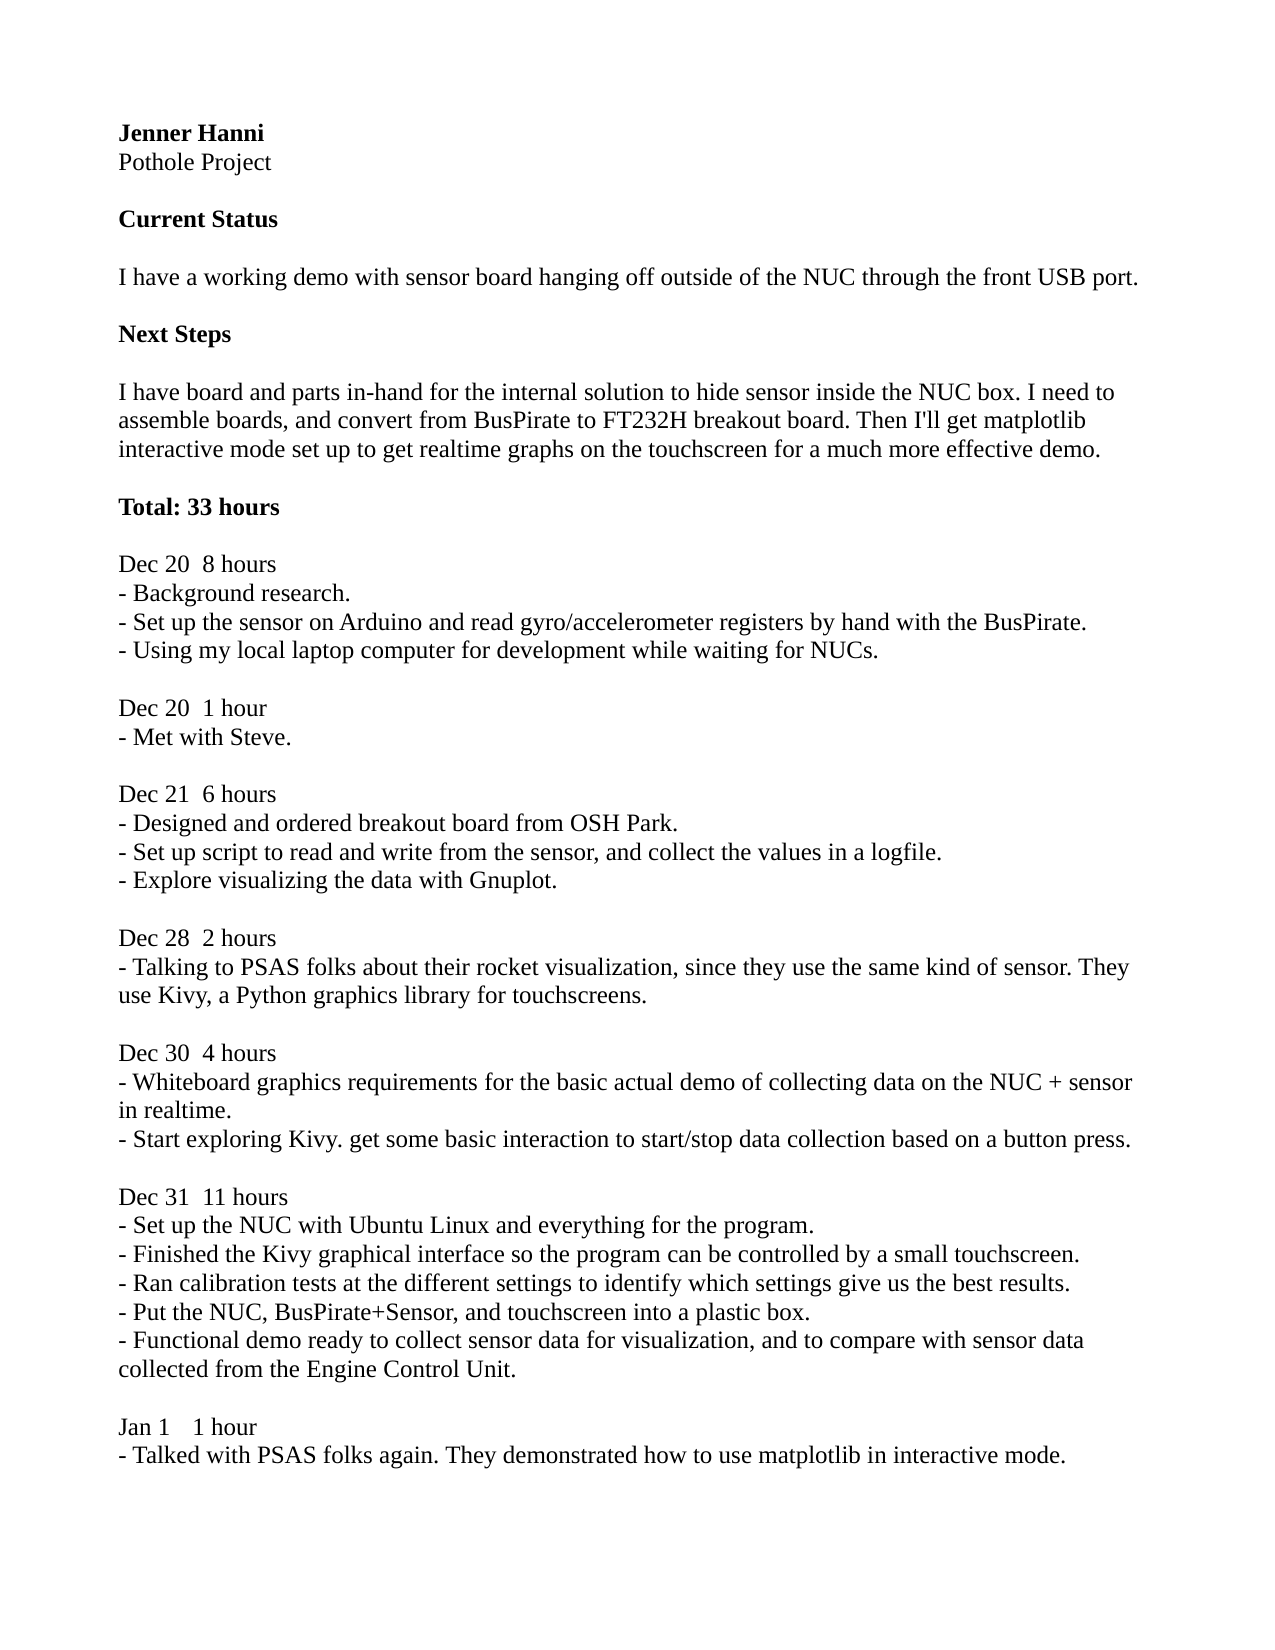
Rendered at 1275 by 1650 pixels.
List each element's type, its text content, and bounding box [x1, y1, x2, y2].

text - Set up the sensor on Arduino and read gyro/accelerometer registers by hand with the BusPirate. [118, 607, 1157, 636]
text Jenner Hanni [118, 118, 1157, 147]
text - Set up script to read and write from the sensor, and collect the values in a logfile. [118, 837, 1157, 866]
text - Start exploring Kivy. get some basic interaction to start/stop data collection based on a button press. [118, 1124, 1157, 1153]
text - Finished the Kivy graphical interface so the program can be controlled by a small touchscreen. [118, 1239, 1157, 1268]
text Total: 33 hours [118, 492, 1157, 521]
text - Whiteboard graphics requirements for the basic actual demo of collecting data on the NUC + sensor in realtime. [118, 1067, 1157, 1124]
text Dec 21 6 hours [118, 779, 1157, 808]
text Current Status [118, 204, 1157, 233]
text Dec 30 4 hours [118, 1038, 1157, 1067]
text - Background research. [118, 578, 1157, 607]
text - Talking to PSAS folks about their rocket visualization, since they use the same kind of sensor. They use Kivy, a Python graphics library for touchscreens. [118, 952, 1157, 1009]
text I have board and parts in-hand for the internal solution to hide sensor inside the NUC box. I need to assemble boards, and convert from BusPirate to FT232H breakout board. Then I'll get matplotlib interactive mode set up to get realtime graphs on the touchscreen for a much more effective demo. [118, 377, 1157, 463]
text - Using my local laptop computer for development while waiting for NUCs. [118, 636, 1157, 664]
text - Explore visualizing the data with Gnuplot. [118, 866, 1157, 894]
text - Designed and ordered breakout board from OSH Park. [118, 808, 1157, 837]
text Jan 1 1 hour [118, 1412, 1157, 1441]
text Dec 28 2 hours [118, 923, 1157, 952]
text Pothole Project [118, 147, 1157, 176]
text - Put the NUC, BusPirate+Sensor, and touchscreen into a plastic box. [118, 1297, 1157, 1326]
text - Ran calibration tests at the different settings to identify which settings give us the best results. [118, 1268, 1157, 1297]
text Dec 31 11 hours [118, 1182, 1157, 1211]
text Dec 20 1 hour [118, 693, 1157, 722]
text Dec 20 8 hours [118, 549, 1157, 578]
text - Functional demo ready to collect sensor data for visualization, and to compare with sensor data collected from the Engine Control Unit. [118, 1326, 1157, 1383]
text - Talked with PSAS folks again. They demonstrated how to use matplotlib in interactive mode. [118, 1441, 1157, 1469]
text Next Steps [118, 319, 1157, 348]
text - Met with Steve. [118, 722, 1157, 751]
text I have a working demo with sensor board hanging off outside of the NUC through the front USB port. [118, 262, 1157, 291]
text - Set up the NUC with Ubuntu Linux and everything for the program. [118, 1211, 1157, 1239]
